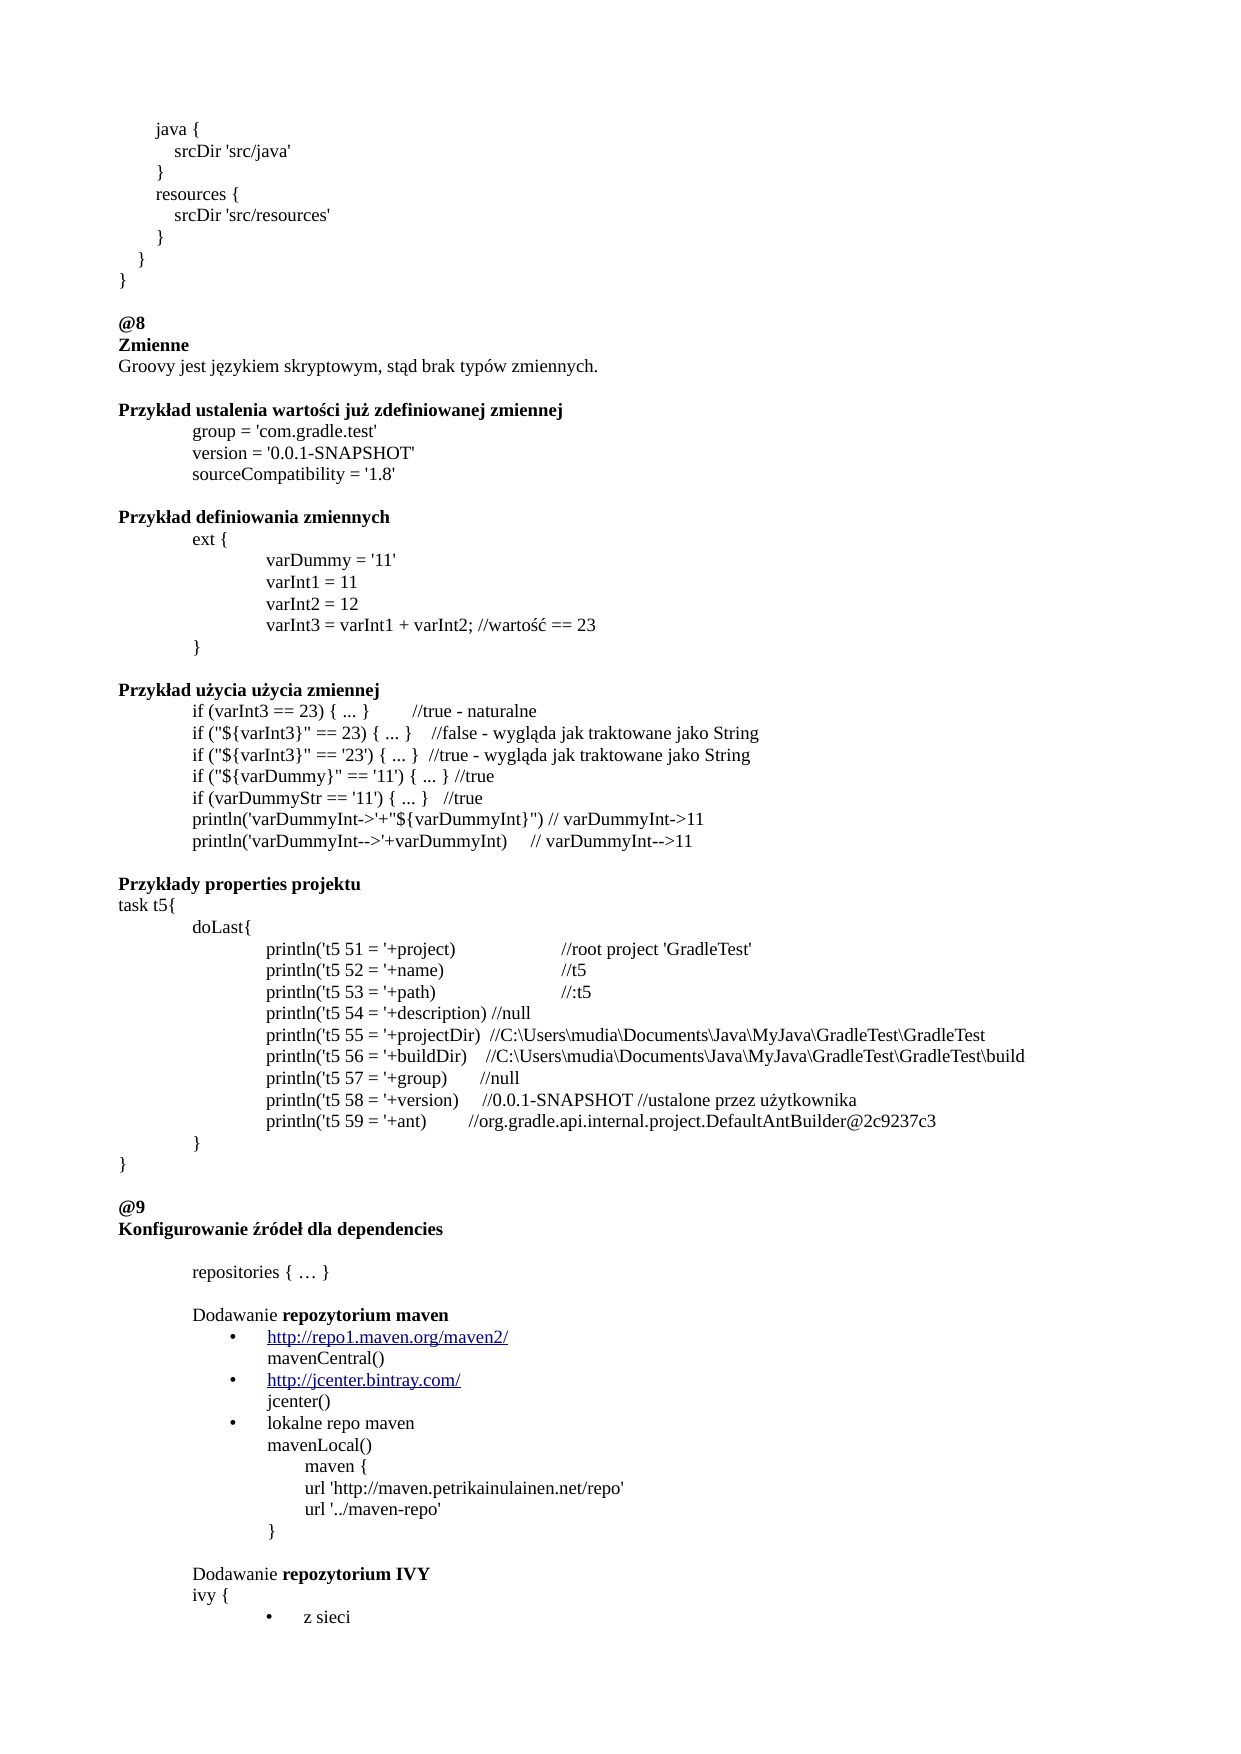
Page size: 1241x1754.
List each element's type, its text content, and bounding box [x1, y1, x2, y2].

text if ("${varInt3}" == '23') { ... } //true - wygląda jak traktowane jako String [118, 743, 1122, 765]
text println('t5 58 = '+version) //0.0.1-SNAPSHOT //ustalone przez użytkownika [118, 1088, 1122, 1110]
text srcDir 'src/resources' [118, 204, 1122, 226]
list lokalne repo maven [229, 1412, 1122, 1433]
list } [229, 1520, 1122, 1541]
text varInt3 = varInt1 + varInt2; //wartość == 23 [118, 614, 1122, 636]
text task t5{ [118, 894, 1122, 916]
text } [118, 247, 1122, 269]
list mavenCentral() [229, 1347, 1122, 1369]
text if ("${varInt3}" == 23) { ... } //false - wygląda jak traktowane jako String [118, 722, 1122, 743]
text } [118, 161, 1122, 183]
text if ("${varDummy}" == '11') { ... } //true [118, 765, 1122, 787]
text Groovy jest językiem skryptowym, stąd brak typów zmiennych. [118, 355, 1122, 377]
text srcDir 'src/java' [118, 140, 1122, 161]
text } [118, 1132, 1122, 1153]
text Przykład ustalenia wartości już zdefiniowanej zmiennej [118, 398, 1122, 420]
text println('t5 53 = '+path) //:t5 [118, 981, 1122, 1002]
text println('t5 55 = '+projectDir) //C:\Users\mudia\Documents\Java\MyJava\GradleTest\GradleTest [118, 1024, 1122, 1045]
text println('t5 54 = '+description) //null [118, 1002, 1122, 1024]
list z sieci [266, 1606, 1122, 1627]
text version = '0.0.1-SNAPSHOT' [118, 442, 1122, 463]
list maven { [267, 1455, 1122, 1477]
text ivy { [118, 1584, 1122, 1606]
text java { [118, 118, 1122, 140]
text println('t5 51 = '+project) //root project 'GradleTest' [118, 937, 1122, 959]
text repositories { … } [118, 1261, 1122, 1282]
list http://jcenter.bintray.com/ [229, 1369, 1122, 1390]
text } [118, 269, 1122, 291]
text varInt1 = 11 [118, 571, 1122, 592]
text Przykład użycia użycia zmiennej [118, 679, 1122, 700]
list url '../maven-repo' [267, 1498, 1122, 1520]
text varDummy = '11' [118, 549, 1122, 571]
text varInt2 = 12 [118, 592, 1122, 614]
text Dodawanie repozytorium maven [118, 1304, 1122, 1326]
list mavenLocal() [229, 1433, 1122, 1455]
list url 'http://maven.petrikainulainen.net/repo' [267, 1477, 1122, 1498]
text } [118, 1153, 1122, 1175]
text } [118, 636, 1122, 657]
text @8 [118, 312, 1122, 334]
text group = 'com.gradle.test' [118, 420, 1122, 442]
text println('varDummyInt->'+"${varDummyInt}") // varDummyInt->11 [118, 808, 1122, 830]
text doLast{ [118, 916, 1122, 937]
text println('t5 57 = '+group) //null [118, 1067, 1122, 1088]
text println('varDummyInt-->'+varDummyInt) // varDummyInt-->11 [118, 830, 1122, 851]
text resources { [118, 183, 1122, 204]
text Zmienne [118, 334, 1122, 355]
text Dodawanie repozytorium IVY [118, 1563, 1122, 1584]
text Przykłady properties projektu [118, 873, 1122, 894]
text Przykład definiowania zmiennych [118, 506, 1122, 528]
list jcenter() [229, 1390, 1122, 1412]
text if (varDummyStr == '11') { ... } //true [118, 787, 1122, 808]
text sourceCompatibility = '1.8' [118, 463, 1122, 485]
text println('t5 52 = '+name) //t5 [118, 959, 1122, 981]
text Konfigurowanie źródeł dla dependencies [118, 1218, 1122, 1239]
list http://repo1.maven.org/maven2/ [229, 1326, 1122, 1347]
text ext { [118, 528, 1122, 549]
text println('t5 56 = '+buildDir) //C:\Users\mudia\Documents\Java\MyJava\GradleTest\GradleTest\build [118, 1045, 1122, 1067]
text if (varInt3 == 23) { ... } //true - naturalne [118, 700, 1122, 722]
text @9 [118, 1196, 1122, 1218]
text println('t5 59 = '+ant) //org.gradle.api.internal.project.DefaultAntBuilder@2c9237c3 [118, 1110, 1122, 1132]
text } [118, 226, 1122, 247]
